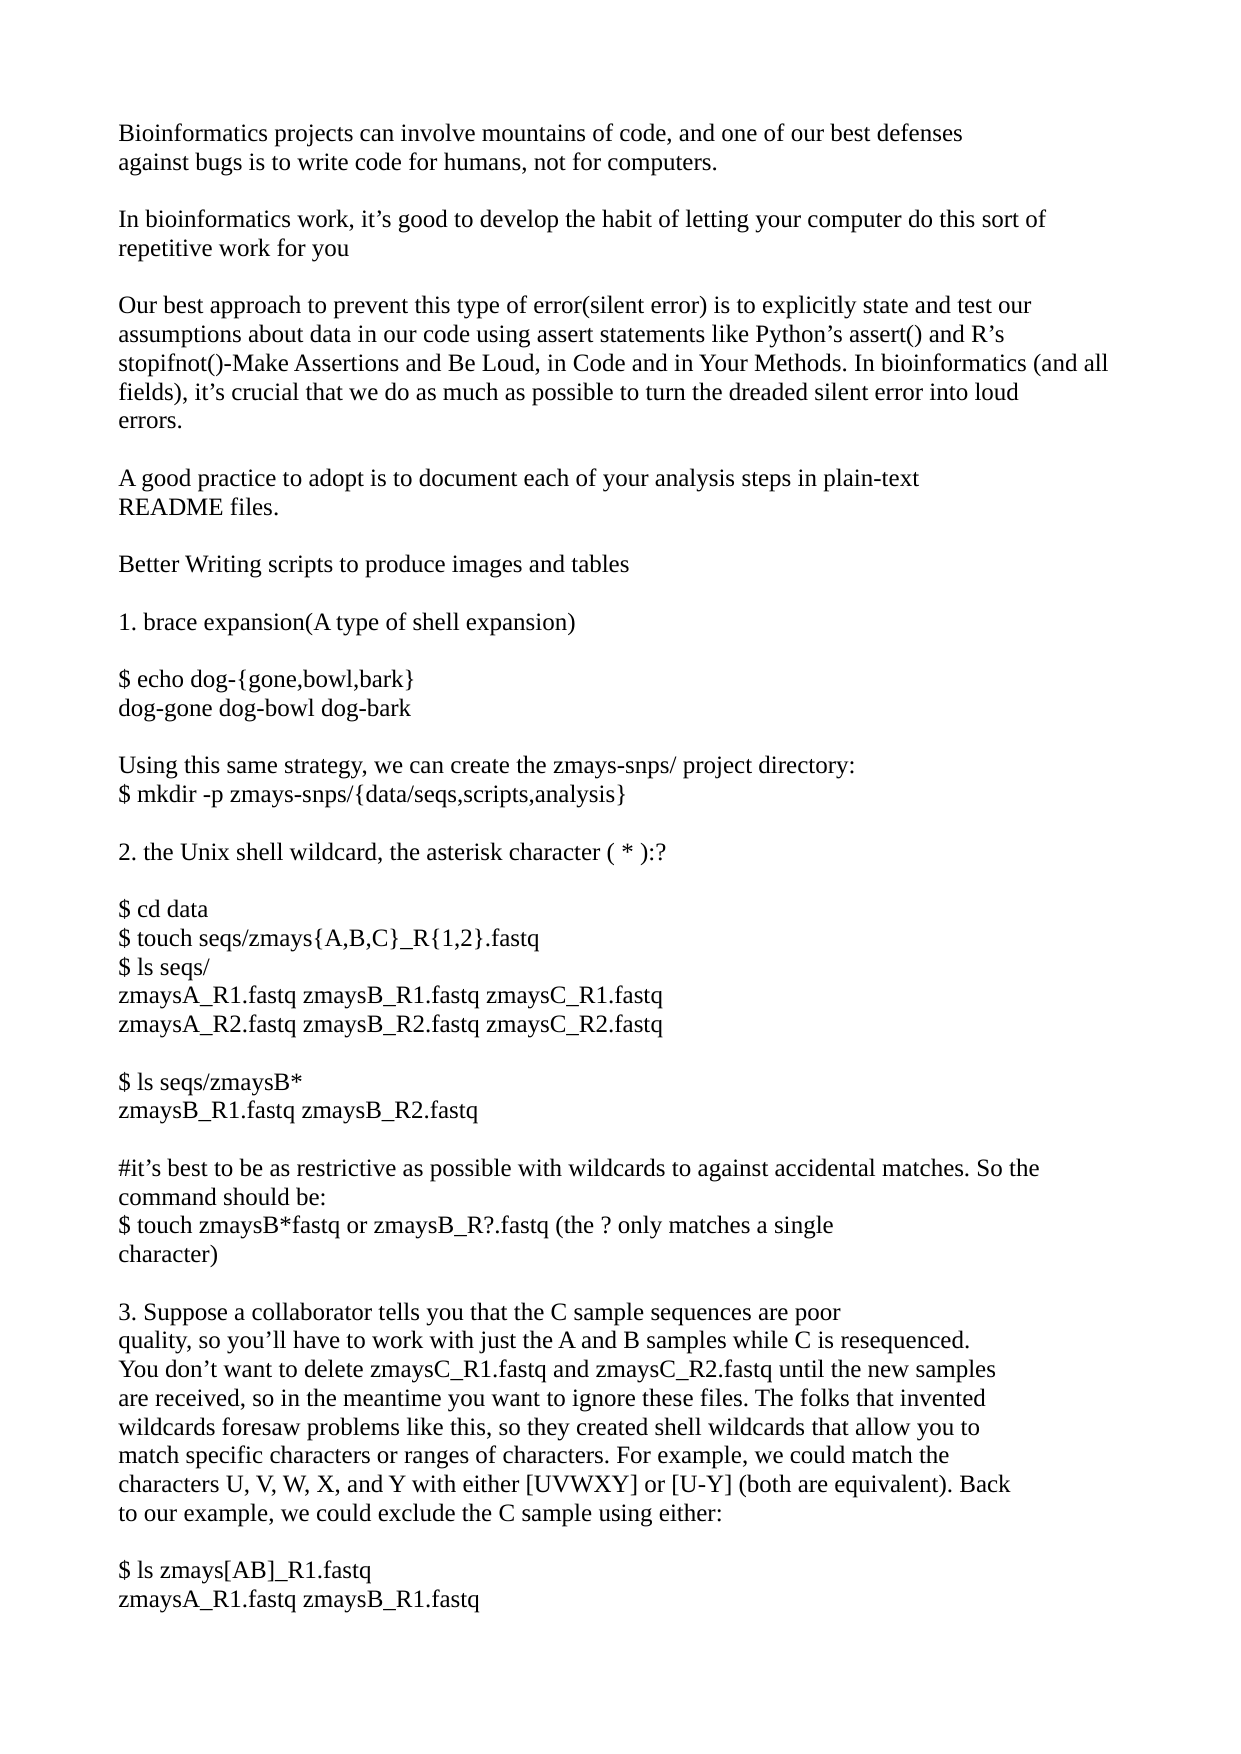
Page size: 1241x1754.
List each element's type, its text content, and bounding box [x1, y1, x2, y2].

text $ echo dog-{gone,bowl,bark} [118, 664, 1122, 693]
text $ ls seqs/zmaysB* [118, 1067, 1122, 1096]
text Bioinformatics projects can involve mountains of code, and one of our best defenses [118, 118, 1122, 147]
text zmaysA_R2.fastq zmaysB_R2.fastq zmaysC_R2.fastq [118, 1009, 1122, 1038]
text 2. the Unix shell wildcard, the asterisk character ( * ):? [118, 837, 1122, 866]
text You don’t want to delete zmaysC_R1.fastq and zmaysC_R2.fastq until the new samples [118, 1354, 1122, 1383]
text $ touch zmaysB*fastq or zmaysB_R?.fastq (the ? only matches a single [118, 1211, 1122, 1239]
text zmaysB_R1.fastq zmaysB_R2.fastq [118, 1096, 1122, 1124]
text characters U, V, W, X, and Y with either [UVWXY] or [U-Y] (both are equivalent). Back [118, 1469, 1122, 1498]
text match specific characters or ranges of characters. For example, we could match the [118, 1441, 1122, 1469]
text zmaysA_R1.fastq zmaysB_R1.fastq zmaysC_R1.fastq [118, 981, 1122, 1009]
text Better Writing scripts to produce images and tables [118, 549, 1122, 578]
text to our example, we could exclude the C sample using either: [118, 1498, 1122, 1527]
text A good practice to adopt is to document each of your analysis steps in plain-text [118, 463, 1122, 492]
text $ mkdir -p zmays-snps/{data/seqs,scripts,analysis} [118, 779, 1122, 808]
text In bioinformatics work, it’s good to develop the habit of letting your computer do this sort of repetitive work for you [118, 204, 1122, 262]
text $ touch seqs/zmays{A,B,C}_R{1,2}.fastq [118, 923, 1122, 952]
text errors. [118, 406, 1122, 434]
text README files. [118, 492, 1122, 521]
text 3. Suppose a collaborator tells you that the C sample sequences are poor [118, 1297, 1122, 1326]
text $ ls zmays[AB]_R1.fastq [118, 1556, 1122, 1584]
text against bugs is to write code for humans, not for computers. [118, 147, 1122, 176]
text #it’s best to be as restrictive as possible with wildcards to against accidental matches. So the command should be: [118, 1153, 1122, 1211]
text zmaysA_R1.fastq zmaysB_R1.fastq [118, 1584, 1122, 1613]
text quality, so you’ll have to work with just the A and B samples while C is resequenced. [118, 1326, 1122, 1354]
text dog-gone dog-bowl dog-bark [118, 693, 1122, 722]
text are received, so in the meantime you want to ignore these files. The folks that invented [118, 1383, 1122, 1412]
text Our best approach to prevent this type of error(silent error) is to explicitly state and test our assumptions about data in our code using assert statements like Python’s assert() and R’s stopifnot()-Make Assertions and Be Loud, in Code and in Your Methods. In bioinformatics (and all fields), it’s crucial that we do as much as possible to turn the dreaded silent error into loud [118, 291, 1122, 406]
text $ ls seqs/ [118, 952, 1122, 981]
text wildcards foresaw problems like this, so they created shell wildcards that allow you to [118, 1412, 1122, 1441]
text character) [118, 1239, 1122, 1268]
text $ cd data [118, 894, 1122, 923]
text Using this same strategy, we can create the zmays-snps/ project directory: [118, 751, 1122, 779]
text 1. brace expansion(A type of shell expansion) [118, 607, 1122, 636]
